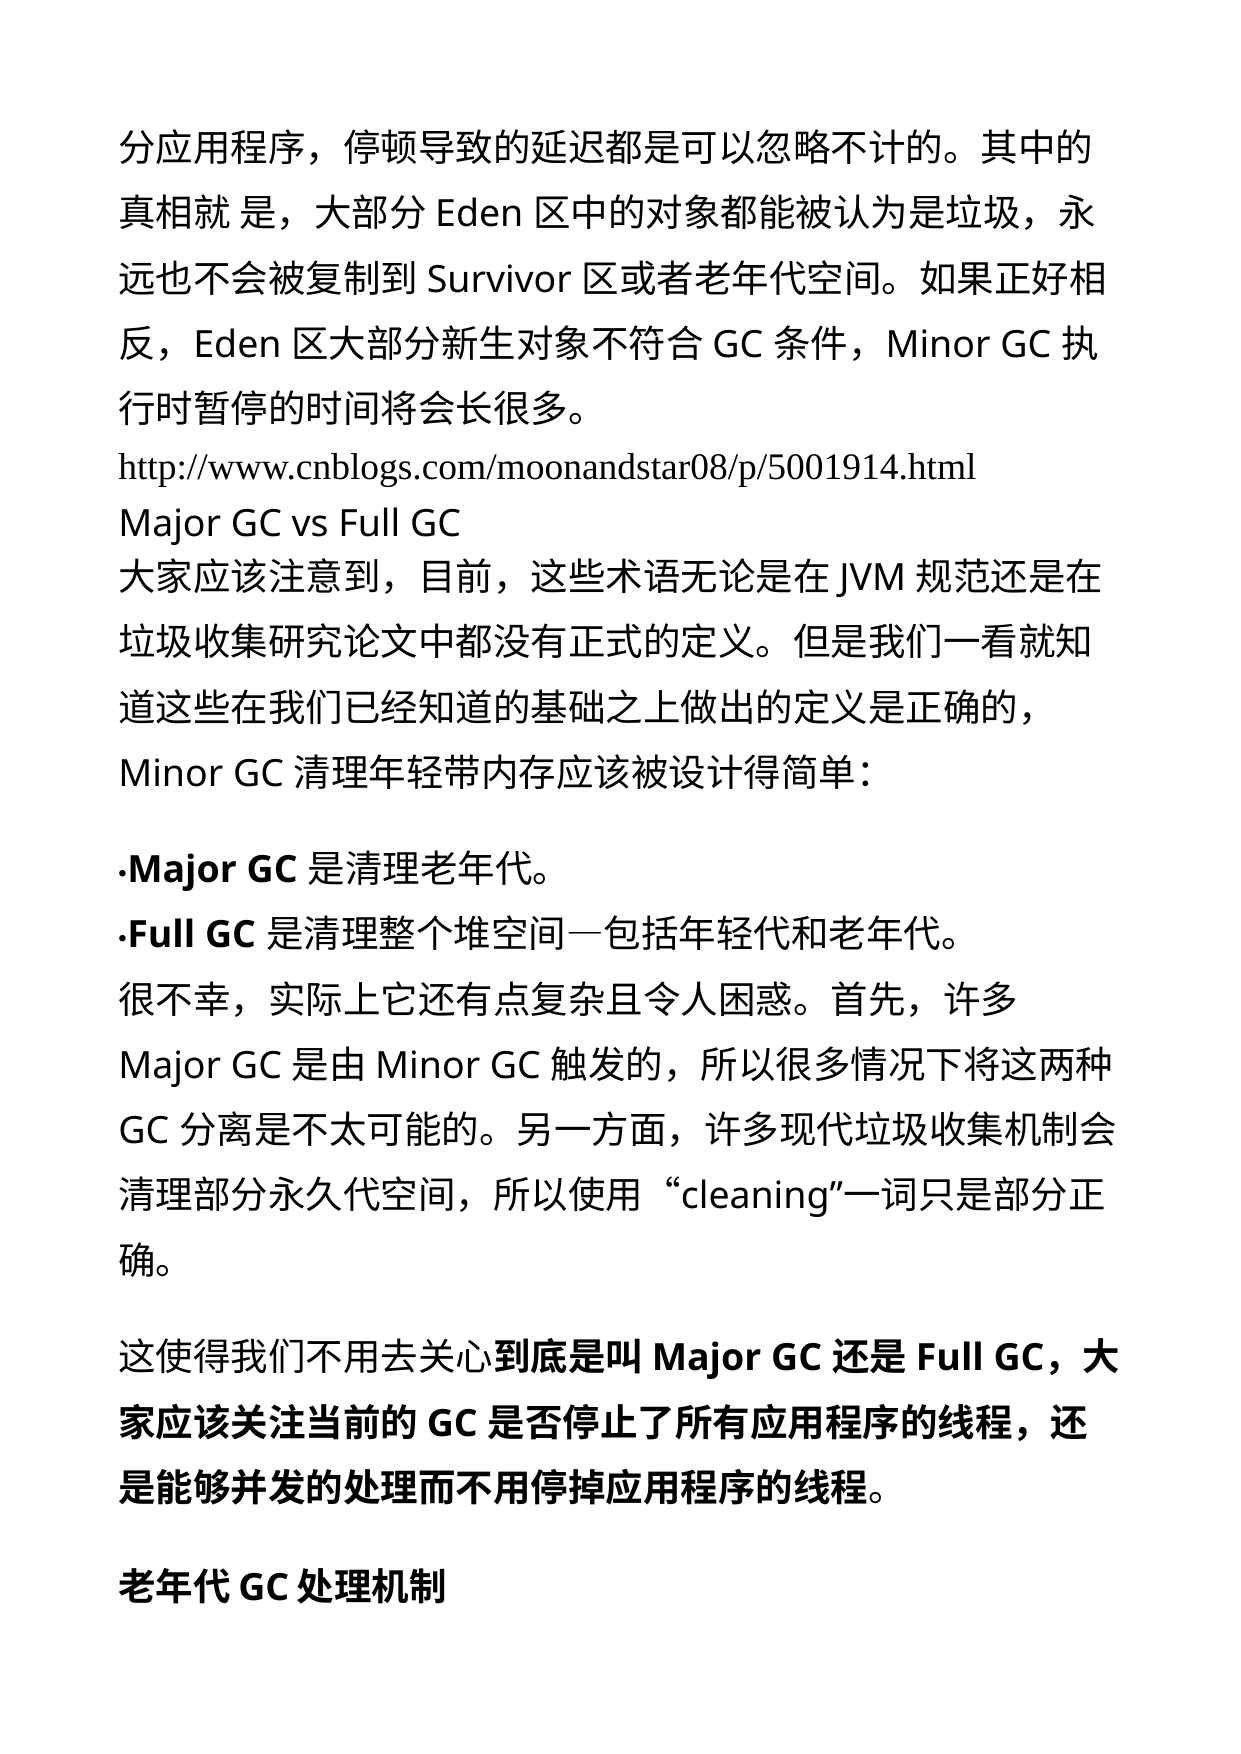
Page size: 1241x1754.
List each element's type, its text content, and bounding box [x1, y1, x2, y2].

text 大家应该注意到，目前，这些术语无论是在 JVM 规范还是在垃圾收集研究论文中都没有正式的定义。但是我们一看就知道这些在我们已经知道的基础之上做出的定义是正确的，Minor GC 清理年轻带内存应该被设计得简单： [118, 547, 1122, 797]
list Major GC 是清理老年代。 [118, 839, 1122, 893]
text 老年代GC处理机制 [118, 1557, 1122, 1612]
list http://www.cnblogs.com/moonandstar08/p/5001914.html [118, 444, 1122, 487]
list 分应用程序，停顿导致的延迟都是可以忽略不计的。其中的真相就 是，大部分 Eden 区中的对象都能被认为是垃圾，永远也不会被复制到 Survivor 区或者老年代空间。如果正好相反，Eden 区大部分新生对象不符合 GC 条件，Minor GC 执行时暂停的时间将会长很多。 [118, 118, 1122, 433]
text 很不幸，实际上它还有点复杂且令人困惑。首先，许多 Major GC 是由 Minor GC 触发的，所以很多情况下将这两种 GC 分离是不太可能的。另一方面，许多现代垃圾收集机制会清理部分永久代空间，所以使用“cleaning”一词只是部分正确。 [118, 970, 1122, 1285]
list Full GC 是清理整个堆空间—包括年轻代和老年代。 [118, 904, 1122, 959]
subtitle Major GC vs Full GC [118, 496, 1122, 547]
text 这使得我们不用去关心到底是叫 Major GC 还是 Full GC，大家应该关注当前的 GC 是否停止了所有应用程序的线程，还是能够并发的处理而不用停掉应用程序的线程。 [118, 1327, 1122, 1512]
